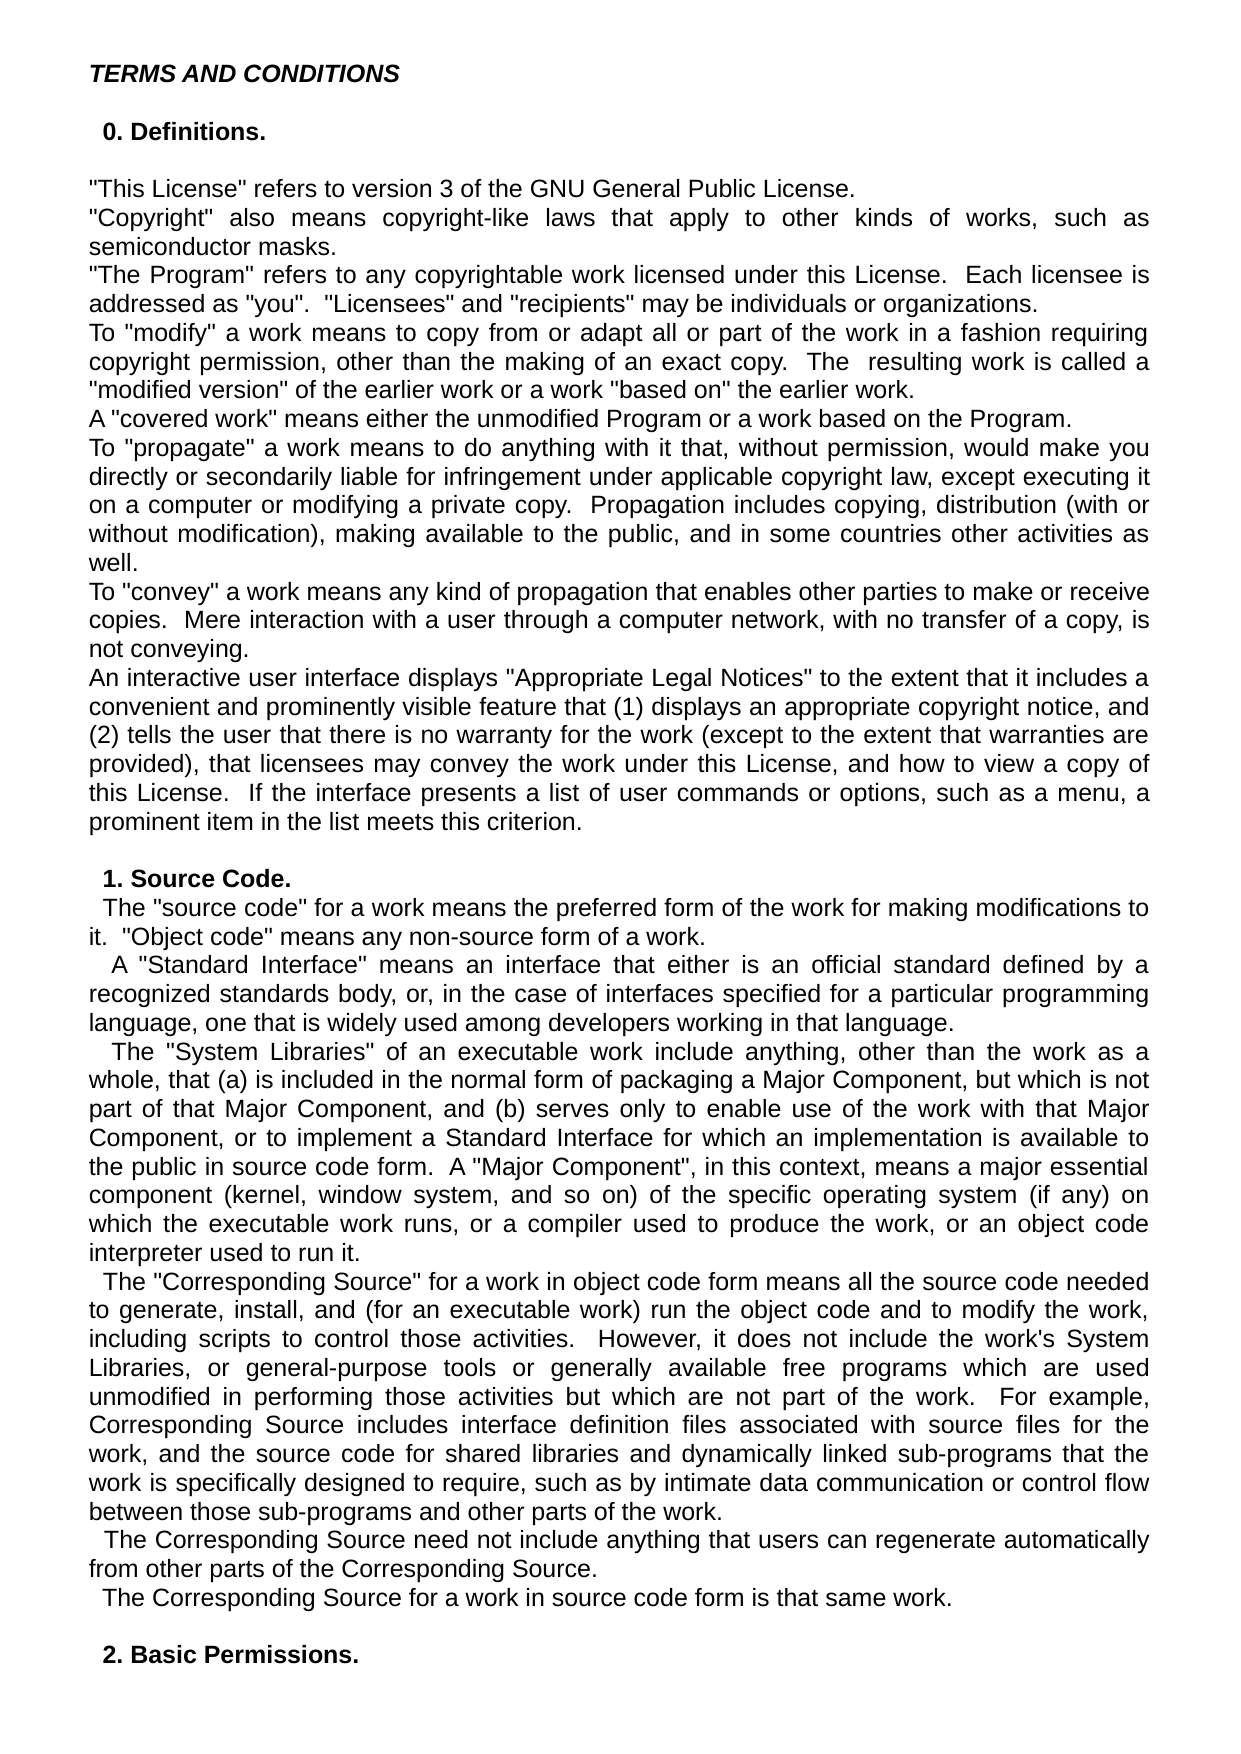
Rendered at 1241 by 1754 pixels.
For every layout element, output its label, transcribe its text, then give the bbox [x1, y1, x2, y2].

text The "System Libraries" of an executable work include anything, other than the work as a whole, that (a) is included in the normal form of packaging a Major Component, but which is not part of that Major Component, and (b) serves only to enable use of the work with that Major Component, or to implement a Standard Interface for which an implementation is available to the public in source code form. A "Major Component", in this context, means a major essential component (kernel, window system, and so on) of the specific operating system (if any) on which the executable work runs, or a compiler used to produce the work, or an object code interpreter used to run it. [88, 1037, 1152, 1267]
text The "Corresponding Source" for a work in object code form means all the source code needed to generate, install, and (for an executable work) run the object code and to modify the work, including scripts to control those activities. However, it does not include the work's System Libraries, or general-purpose tools or generally available free programs which are used unmodified in performing those activities but which are not part of the work. For example, Corresponding Source includes interface definition files associated with source files for the work, and the source code for shared libraries and dynamically linked sub-programs that the work is specifically designed to require, such as by intimate data communication or control flow between those sub-programs and other parts of the work. [88, 1267, 1152, 1525]
text To "convey" a work means any kind of propagation that enables other parties to make or receive copies. Mere interaction with a user through a computer network, with no transfer of a copy, is not conveying. [88, 577, 1152, 663]
text The "source code" for a work means the preferred form of the work for making modifications to it. "Object code" means any non-source form of a work. [88, 893, 1152, 950]
text 2. Basic Permissions. [88, 1640, 1152, 1669]
text 1. Source Code. [88, 864, 1152, 893]
text The Corresponding Source need not include anything that users can regenerate automatically from other parts of the Corresponding Source. [88, 1525, 1152, 1583]
text TERMS AND CONDITIONS [88, 59, 1152, 88]
text An interactive user interface displays "Appropriate Legal Notices" to the extent that it includes a convenient and prominently visible feature that (1) displays an appropriate copyright notice, and (2) tells the user that there is no warranty for the work (except to the extent that warranties are provided), that licensees may convey the work under this License, and how to view a copy of this License. If the interface presents a list of user commands or options, such as a menu, a prominent item in the list meets this criterion. [88, 663, 1152, 835]
text 0. Definitions. [88, 117, 1152, 145]
text "The Program" refers to any copyrightable work licensed under this License. Each licensee is addressed as "you". "Licensees" and "recipients" may be individuals or organizations. [88, 260, 1152, 318]
text A "Standard Interface" means an interface that either is an official standard defined by a recognized standards body, or, in the case of interfaces specified for a particular programming language, one that is widely used among developers working in that language. [88, 950, 1152, 1037]
text "This License" refers to version 3 of the GNU General Public License. [88, 174, 1152, 203]
text To "modify" a work means to copy from or adapt all or part of the work in a fashion requiring copyright permission, other than the making of an exact copy. The resulting work is called a "modified version" of the earlier work or a work "based on" the earlier work. [88, 318, 1152, 404]
text The Corresponding Source for a work in source code form is that same work. [88, 1583, 1152, 1612]
text "Copyright" also means copyright-like laws that apply to other kinds of works, such as semiconductor masks. [88, 203, 1152, 260]
text To "propagate" a work means to do anything with it that, without permission, would make you directly or secondarily liable for infringement under applicable copyright law, except executing it on a computer or modifying a private copy. Propagation includes copying, distribution (with or without modification), making available to the public, and in some countries other activities as well. [88, 433, 1152, 577]
text A "covered work" means either the unmodified Program or a work based on the Program. [88, 404, 1152, 433]
